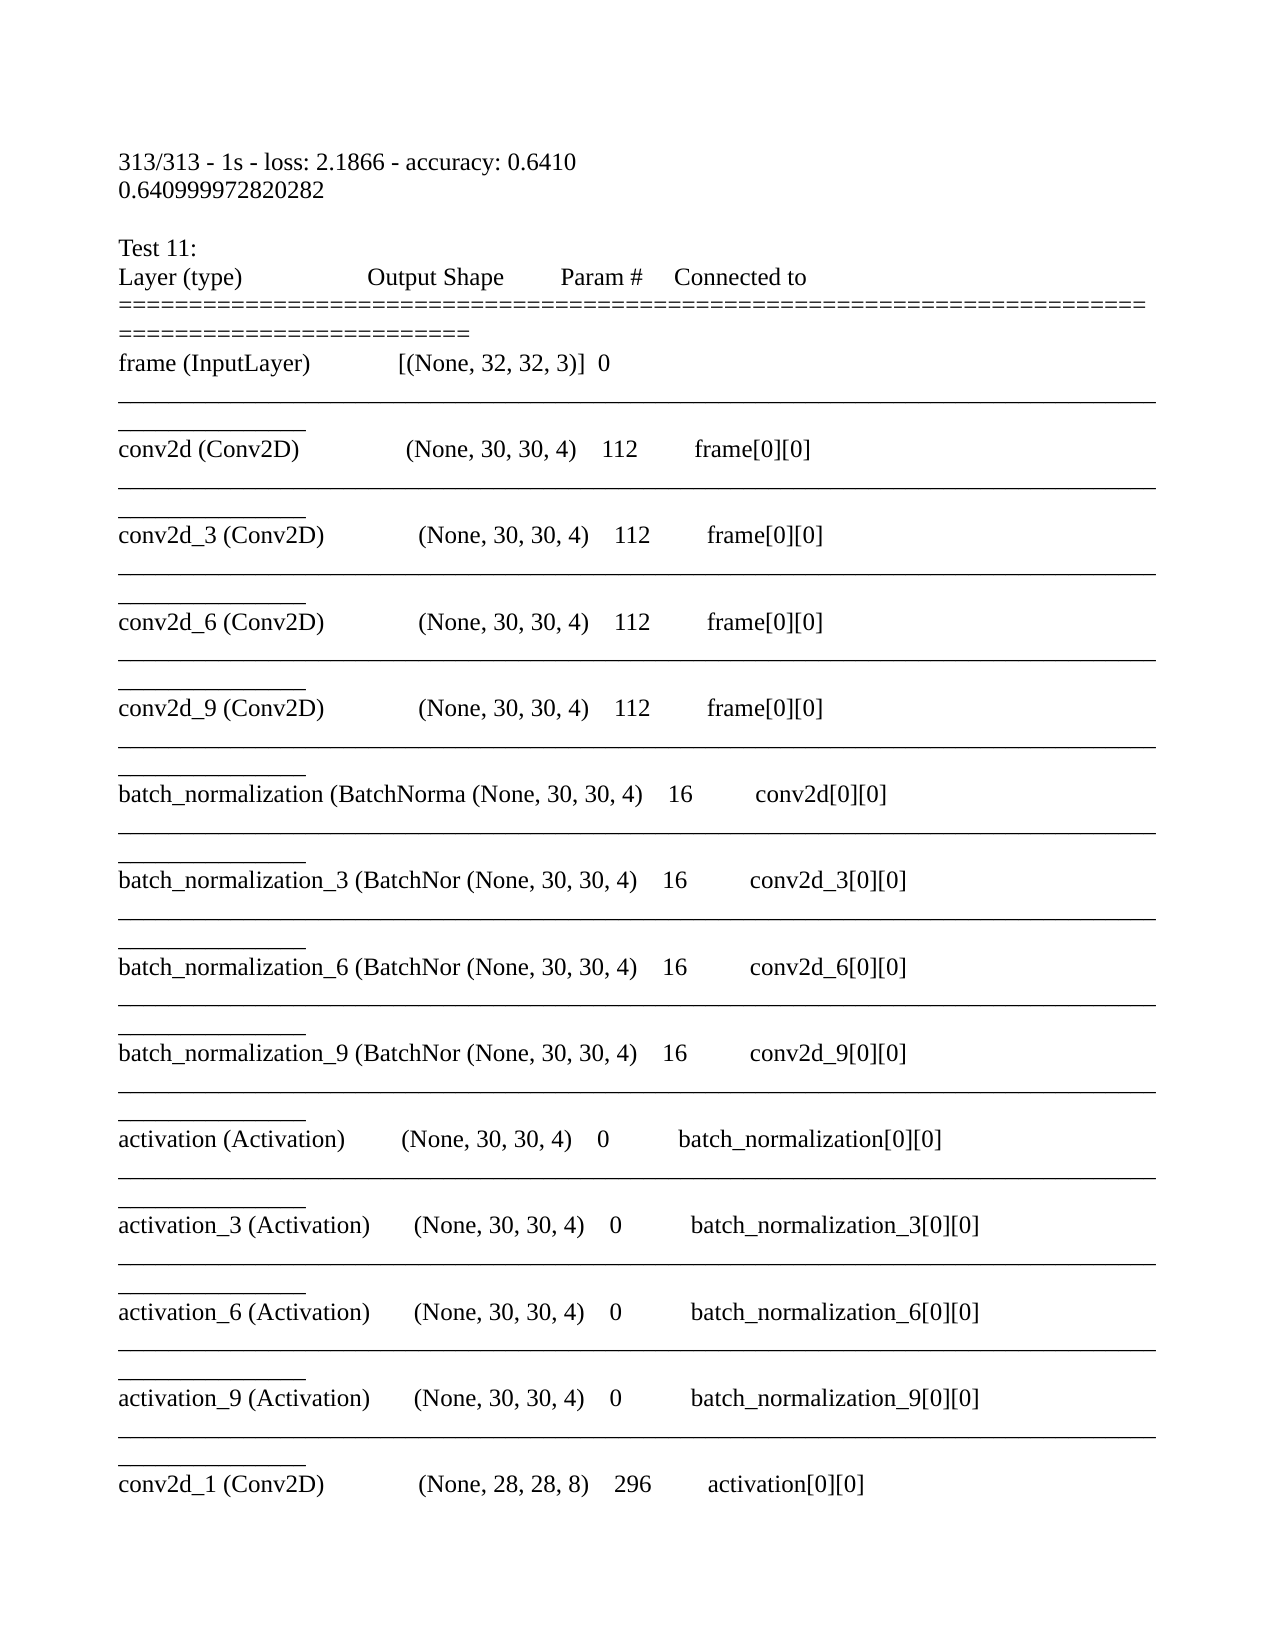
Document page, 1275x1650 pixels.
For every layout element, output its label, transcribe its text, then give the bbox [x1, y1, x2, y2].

text __________________________________________________________________________________________________ [118, 1326, 1157, 1383]
text __________________________________________________________________________________________________ [118, 981, 1157, 1038]
text batch_normalization (BatchNorma (None, 30, 30, 4) 16 conv2d[0][0] [118, 779, 1157, 808]
text 0.640999972820282 [118, 176, 1157, 204]
text conv2d_1 (Conv2D) (None, 28, 28, 8) 296 activation[0][0] [118, 1469, 1157, 1498]
text conv2d_6 (Conv2D) (None, 30, 30, 4) 112 frame[0][0] [118, 607, 1157, 636]
text __________________________________________________________________________________________________ [118, 1153, 1157, 1211]
text activation_3 (Activation) (None, 30, 30, 4) 0 batch_normalization_3[0][0] [118, 1211, 1157, 1239]
text __________________________________________________________________________________________________ [118, 722, 1157, 779]
text __________________________________________________________________________________________________ [118, 549, 1157, 607]
text __________________________________________________________________________________________________ [118, 894, 1157, 952]
text __________________________________________________________________________________________________ [118, 808, 1157, 866]
text activation (Activation) (None, 30, 30, 4) 0 batch_normalization[0][0] [118, 1124, 1157, 1153]
text Test 11: [118, 233, 1157, 262]
text activation_6 (Activation) (None, 30, 30, 4) 0 batch_normalization_6[0][0] [118, 1297, 1157, 1326]
text batch_normalization_9 (BatchNor (None, 30, 30, 4) 16 conv2d_9[0][0] [118, 1038, 1157, 1067]
text conv2d (Conv2D) (None, 30, 30, 4) 112 frame[0][0] [118, 434, 1157, 463]
text __________________________________________________________________________________________________ [118, 636, 1157, 693]
text frame (InputLayer) [(None, 32, 32, 3)] 0 [118, 348, 1157, 377]
text activation_9 (Activation) (None, 30, 30, 4) 0 batch_normalization_9[0][0] [118, 1383, 1157, 1412]
text 313/313 - 1s - loss: 2.1866 - accuracy: 0.6410 [118, 147, 1157, 176]
text __________________________________________________________________________________________________ [118, 377, 1157, 434]
text conv2d_3 (Conv2D) (None, 30, 30, 4) 112 frame[0][0] [118, 521, 1157, 549]
text batch_normalization_3 (BatchNor (None, 30, 30, 4) 16 conv2d_3[0][0] [118, 866, 1157, 894]
text conv2d_9 (Conv2D) (None, 30, 30, 4) 112 frame[0][0] [118, 693, 1157, 722]
text ================================================================================================== [118, 291, 1157, 348]
text __________________________________________________________________________________________________ [118, 463, 1157, 521]
text __________________________________________________________________________________________________ [118, 1412, 1157, 1469]
text __________________________________________________________________________________________________ [118, 1067, 1157, 1124]
text __________________________________________________________________________________________________ [118, 1239, 1157, 1297]
text Layer (type) Output Shape Param # Connected to [118, 262, 1157, 291]
text batch_normalization_6 (BatchNor (None, 30, 30, 4) 16 conv2d_6[0][0] [118, 952, 1157, 981]
